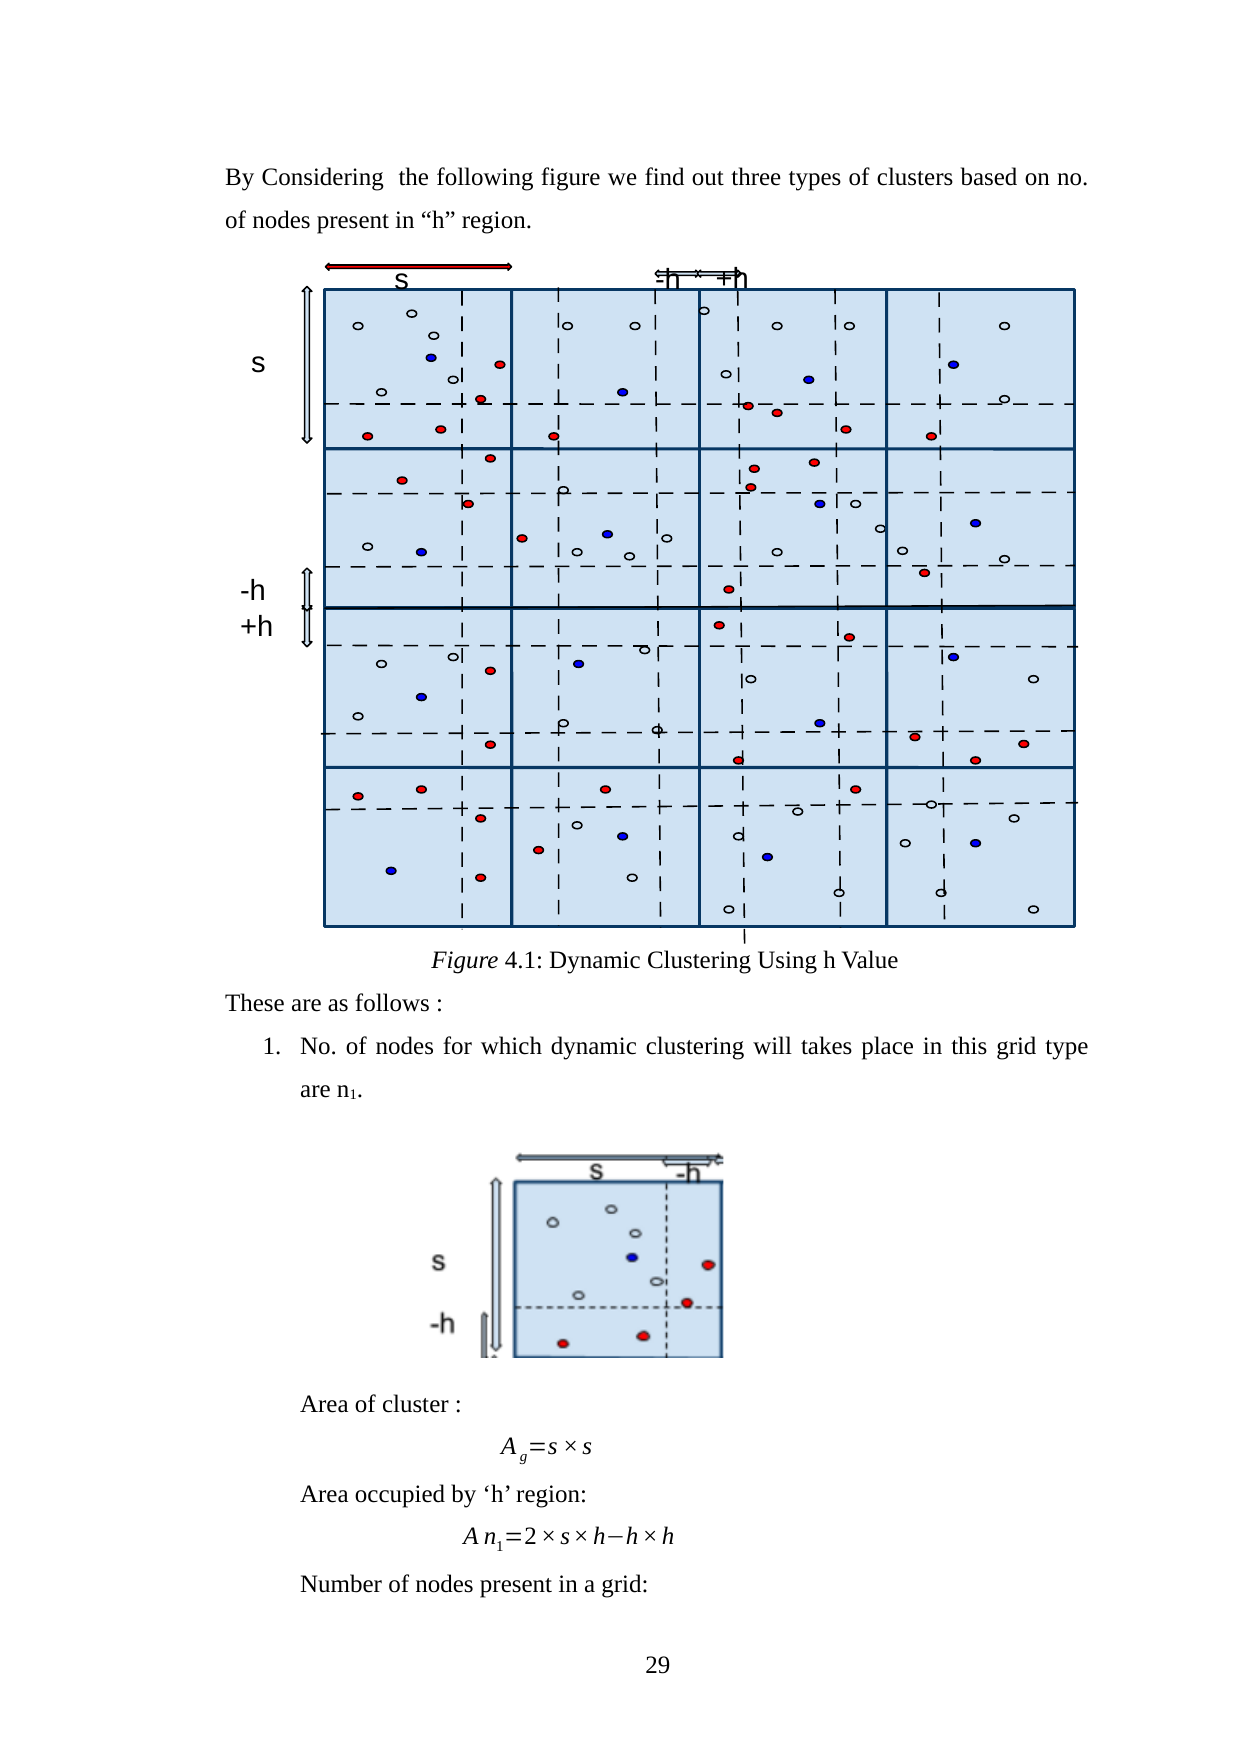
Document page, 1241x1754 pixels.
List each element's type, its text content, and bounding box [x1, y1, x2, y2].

picture [406, 1117, 724, 1358]
list Number of nodes present in a grid: [262, 1569, 1090, 1597]
text These are as follows : [225, 988, 1090, 1017]
list Area occupied by ‘h’ region: [262, 1479, 1090, 1507]
text By Considering the following figure we find out three types of clusters based on no. of nodes present in “h” region. [225, 162, 1090, 234]
text Figure 4.1: Dynamic Clustering Using h Value [225, 945, 1090, 973]
list No. of nodes for which dynamic clustering will takes place in this grid type are n1. [262, 1031, 1090, 1103]
list Area of cluster : [262, 1389, 1090, 1417]
